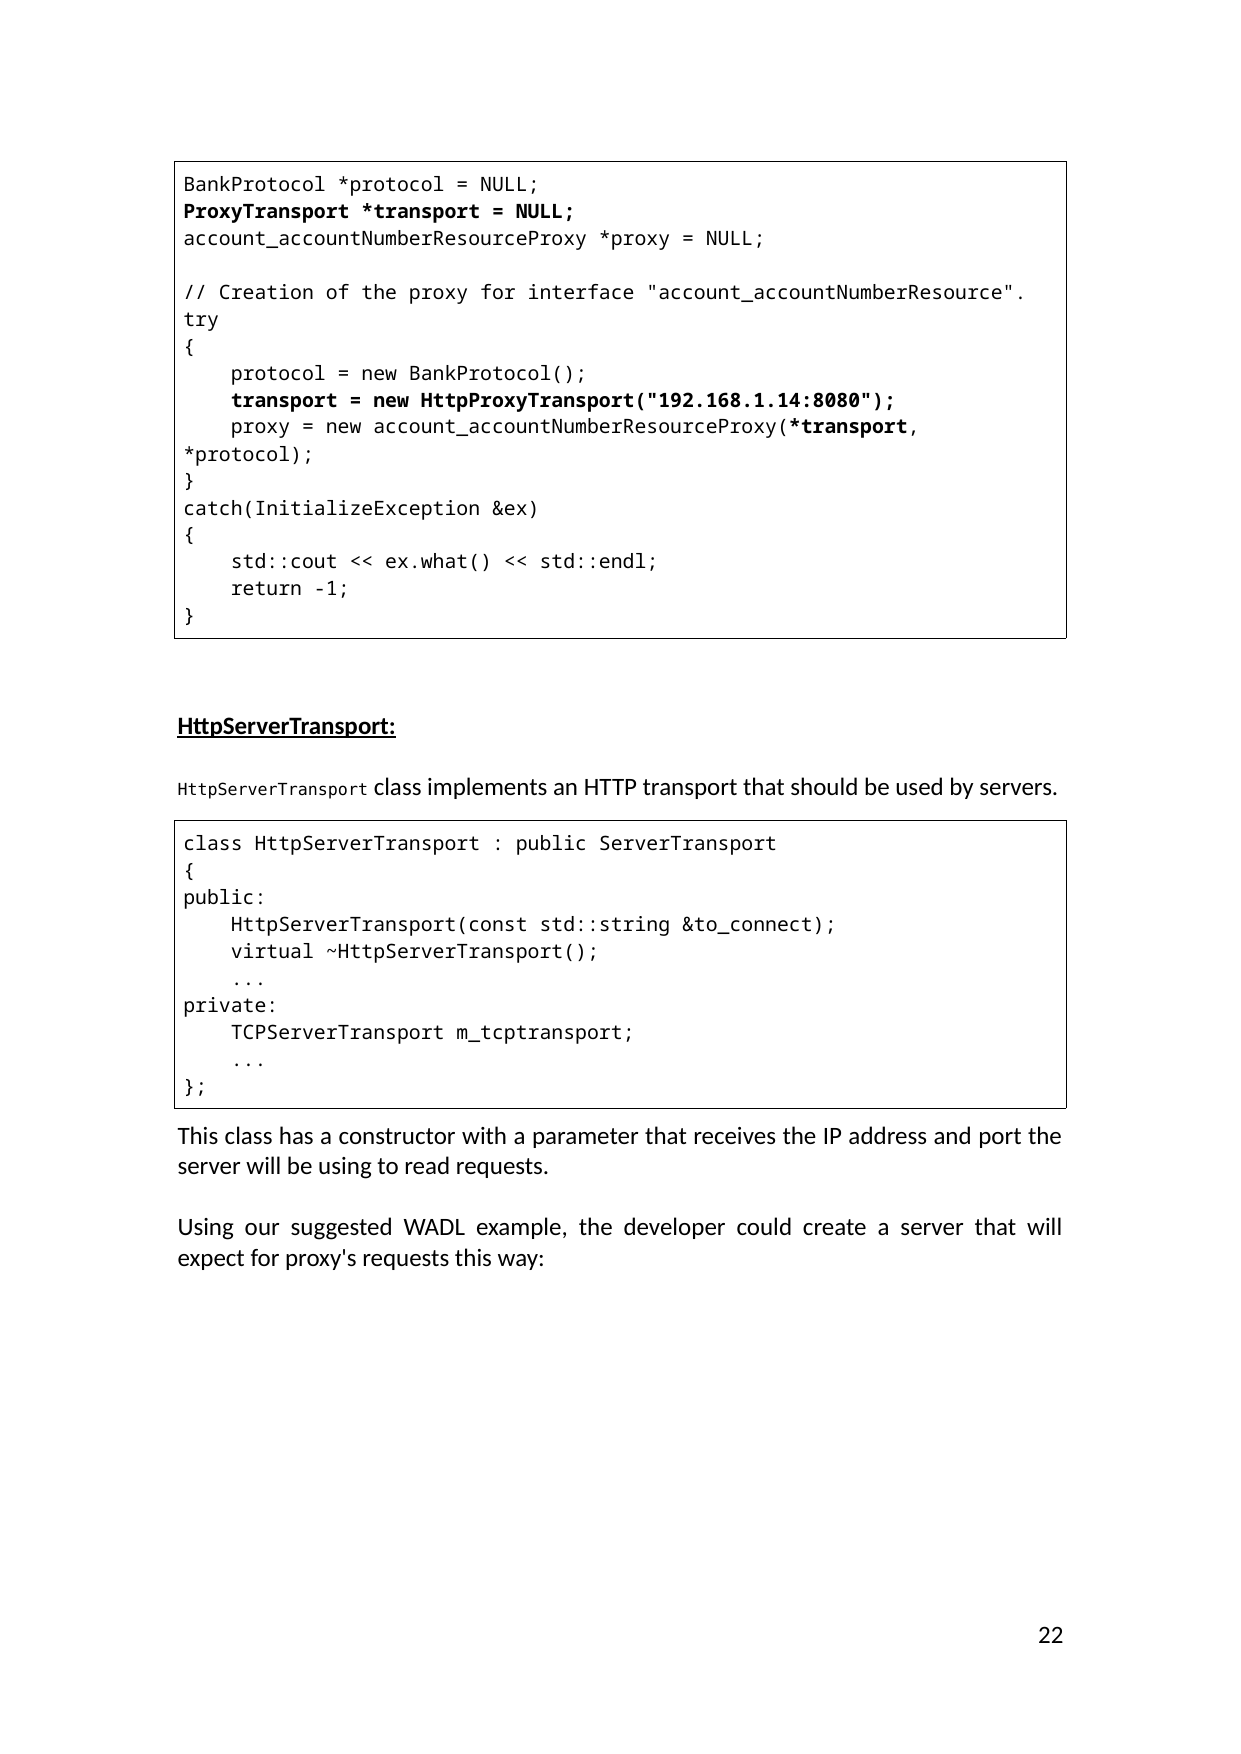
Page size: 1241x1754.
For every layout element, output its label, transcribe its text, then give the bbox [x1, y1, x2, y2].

text HttpServerTransport: [177, 711, 1063, 741]
text ... [183, 964, 1057, 991]
text private: TCPServerTransport m_tcptransport; [183, 991, 1057, 1045]
text [175, 821, 1066, 1108]
text class HttpServerTransport : public ServerTransport { public: [183, 829, 1057, 910]
text HttpServerTransport(const std::string &to_connect); [183, 910, 1057, 937]
text BankProtocol *protocol = NULL; ProxyTransport *transport = NULL; account_accountNumberResourceProxy *proxy = NULL; // Creation of the proxy for interface "account_accountNumberResource". try { protocol = new BankProtocol(); transport = new HttpProxyTransport("192.168.1.14:8080"); proxy = new account_accountNumberResourceProxy(*transport, *protocol); } catch(InitializeException &ex) { std::cout << ex.what() << std::endl; return -1; } [183, 170, 1057, 629]
text HttpServerTransport class implements an HTTP transport that should be used by servers. [177, 772, 1063, 802]
text [177, 802, 1063, 820]
text ... }; [183, 1045, 1057, 1099]
text Using our suggested WADL example, the developer could create a server that will expect for proxy's requests this way: [177, 1211, 1063, 1272]
text This class has a constructor with a parameter that receives the IP address and port the server will be using to read requests. [177, 1109, 1063, 1181]
text virtual ~HttpServerTransport(); [183, 937, 1057, 964]
